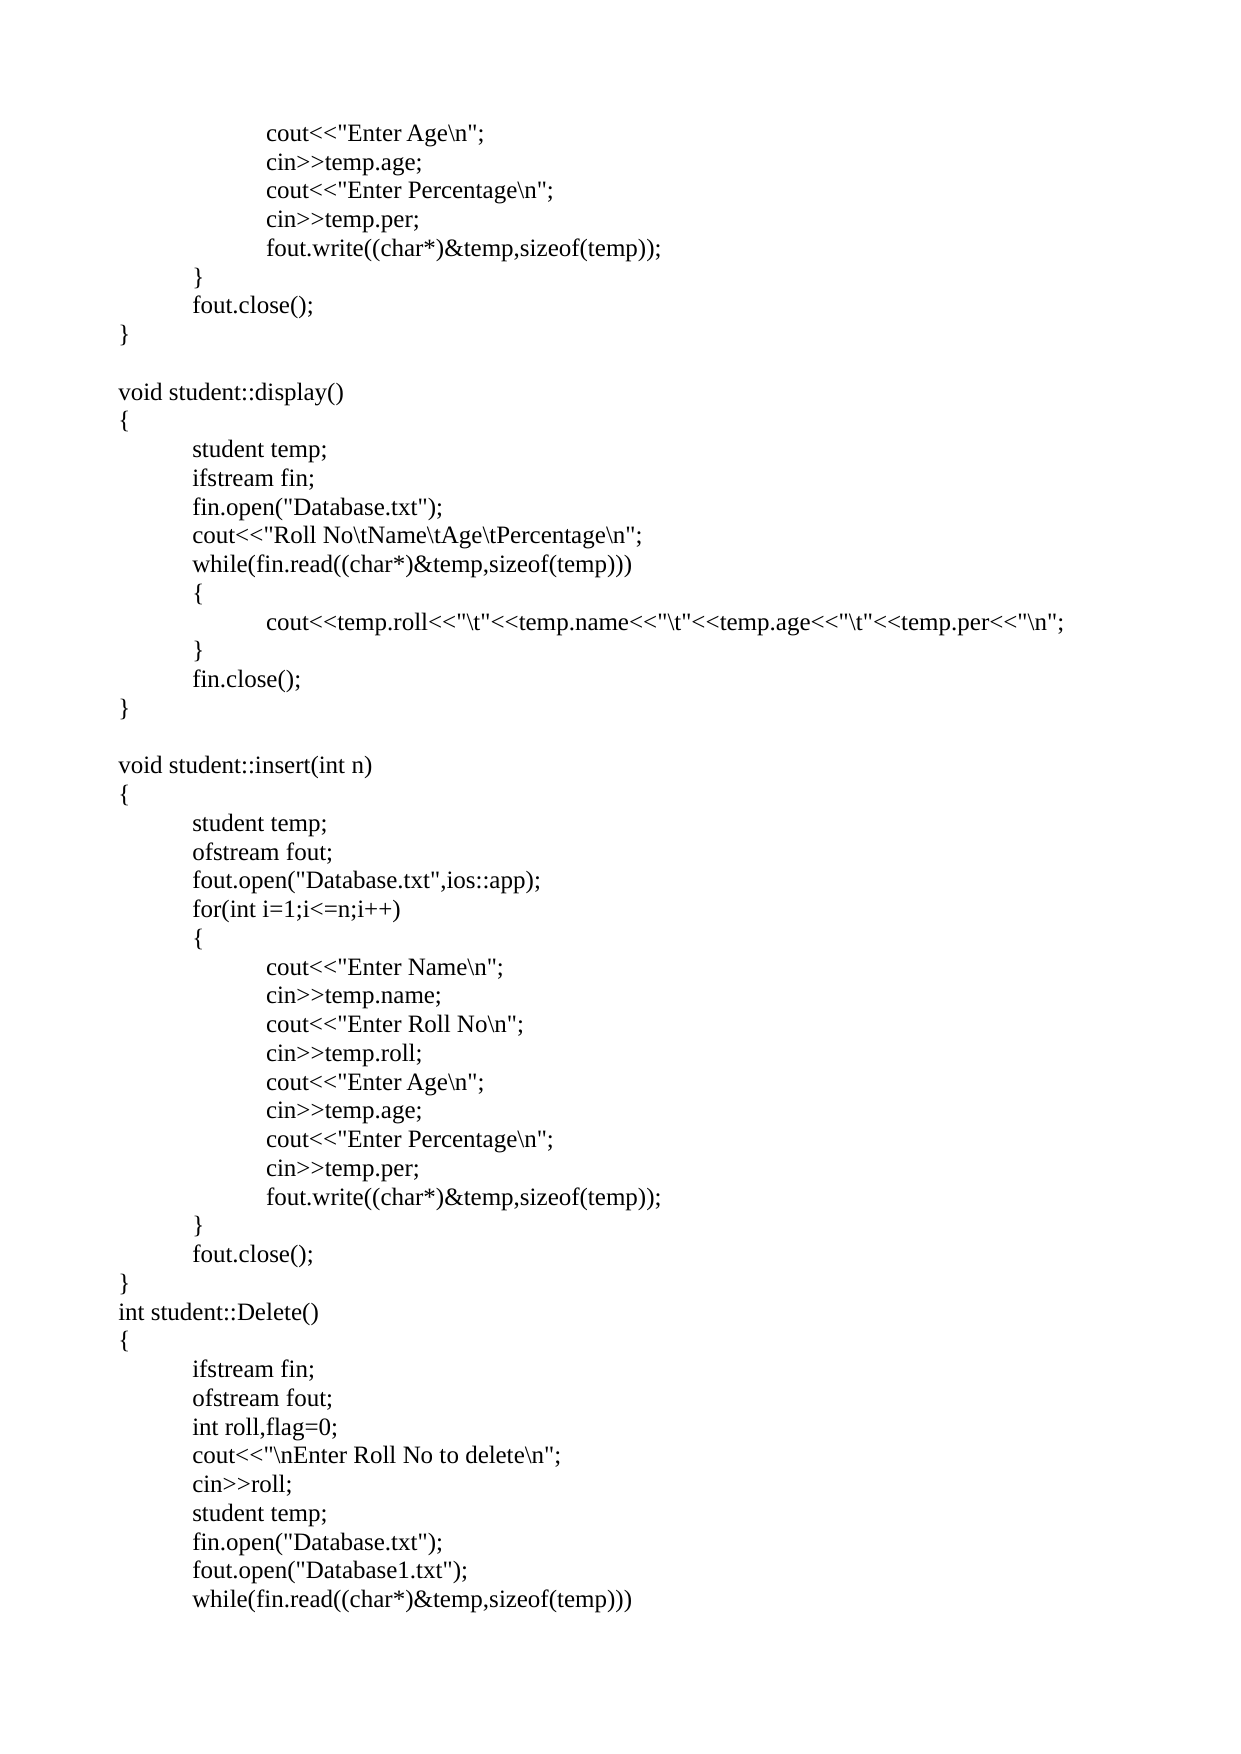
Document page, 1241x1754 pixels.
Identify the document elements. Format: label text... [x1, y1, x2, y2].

text { [118, 779, 1122, 808]
text cin>>temp.age; [118, 1096, 1122, 1124]
text fout.write((char*)&temp,sizeof(temp)); [118, 1182, 1122, 1211]
text student temp; [118, 434, 1122, 463]
text student temp; [118, 1498, 1122, 1527]
text cout<<"Enter Percentage\n"; [118, 176, 1122, 204]
text } [118, 636, 1122, 664]
text cin>>temp.per; [118, 204, 1122, 233]
text int roll,flag=0; [118, 1412, 1122, 1441]
text fin.open("Database.txt"); [118, 1527, 1122, 1556]
text void student::insert(int n) [118, 751, 1122, 779]
text ifstream fin; [118, 463, 1122, 492]
text ofstream fout; [118, 837, 1122, 866]
text ifstream fin; [118, 1354, 1122, 1383]
text cin>>roll; [118, 1469, 1122, 1498]
text { [118, 578, 1122, 607]
text fin.close(); [118, 664, 1122, 693]
text cout<<"Enter Roll No\n"; [118, 1009, 1122, 1038]
text ofstream fout; [118, 1383, 1122, 1412]
text } [118, 262, 1122, 291]
text cout<<temp.roll<<"\t"<<temp.name<<"\t"<<temp.age<<"\t"<<temp.per<<"\n"; [118, 607, 1122, 636]
text { [118, 1326, 1122, 1354]
text fout.close(); [118, 291, 1122, 319]
text cout<<"Enter Age\n"; [118, 118, 1122, 147]
text } [118, 1268, 1122, 1297]
text fout.close(); [118, 1239, 1122, 1268]
text cout<<"\nEnter Roll No to delete\n"; [118, 1441, 1122, 1469]
text fout.write((char*)&temp,sizeof(temp)); [118, 233, 1122, 262]
text cin>>temp.per; [118, 1153, 1122, 1182]
text while(fin.read((char*)&temp,sizeof(temp))) [118, 1584, 1122, 1613]
text fout.open("Database1.txt"); [118, 1556, 1122, 1584]
text student temp; [118, 808, 1122, 837]
text int student::Delete() [118, 1297, 1122, 1326]
text cout<<"Enter Percentage\n"; [118, 1124, 1122, 1153]
text } [118, 1211, 1122, 1239]
text fin.open("Database.txt"); [118, 492, 1122, 521]
text fout.open("Database.txt",ios::app); [118, 866, 1122, 894]
text for(int i=1;i<=n;i++) [118, 894, 1122, 923]
text cout<<"Enter Name\n"; [118, 952, 1122, 981]
text } [118, 693, 1122, 722]
text { [118, 923, 1122, 952]
text cin>>temp.age; [118, 147, 1122, 176]
text cout<<"Roll No\tName\tAge\tPercentage\n"; [118, 521, 1122, 549]
text { [118, 406, 1122, 434]
text } [118, 319, 1122, 348]
text void student::display() [118, 377, 1122, 406]
text cin>>temp.roll; [118, 1038, 1122, 1067]
text cin>>temp.name; [118, 981, 1122, 1009]
text while(fin.read((char*)&temp,sizeof(temp))) [118, 549, 1122, 578]
text cout<<"Enter Age\n"; [118, 1067, 1122, 1096]
